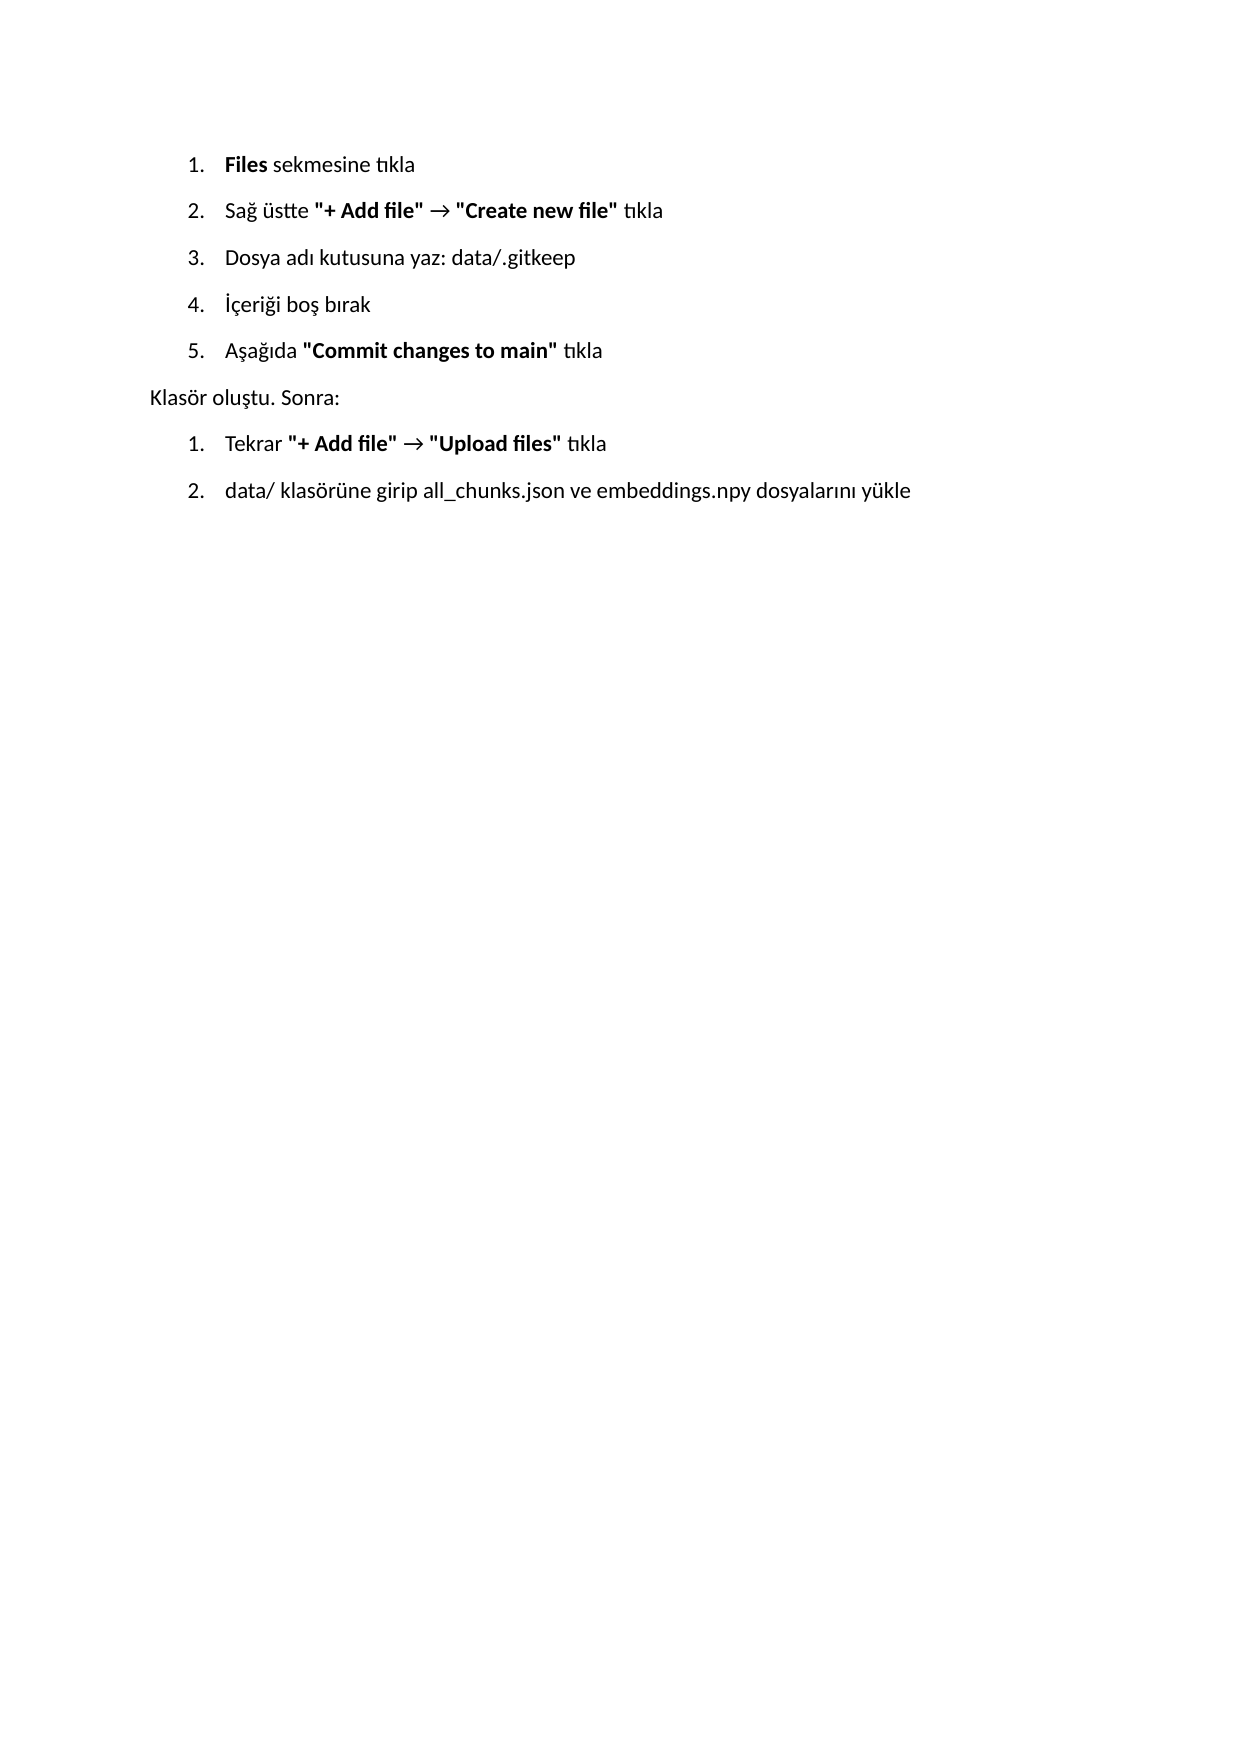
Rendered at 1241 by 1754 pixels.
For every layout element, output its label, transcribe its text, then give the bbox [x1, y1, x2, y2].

list Tekrar "+ Add file" → "Upload files" tıkla [187, 429, 1090, 457]
list Dosya adı kutusuna yaz: data/.gitkeep [187, 243, 1090, 271]
list Aşağıda "Commit changes to main" tıkla [187, 336, 1090, 364]
list data/ klasörüne girip all_chunks.json ve embeddings.npy dosyalarını yükle [187, 476, 1090, 504]
list Files sekmesine tıkla [187, 150, 1090, 178]
list İçeriği boş bırak [187, 290, 1090, 318]
list Sağ üstte "+ Add file" → "Create new file" tıkla [187, 197, 1090, 224]
text Klasör oluştu. Sonra: [150, 383, 1090, 411]
